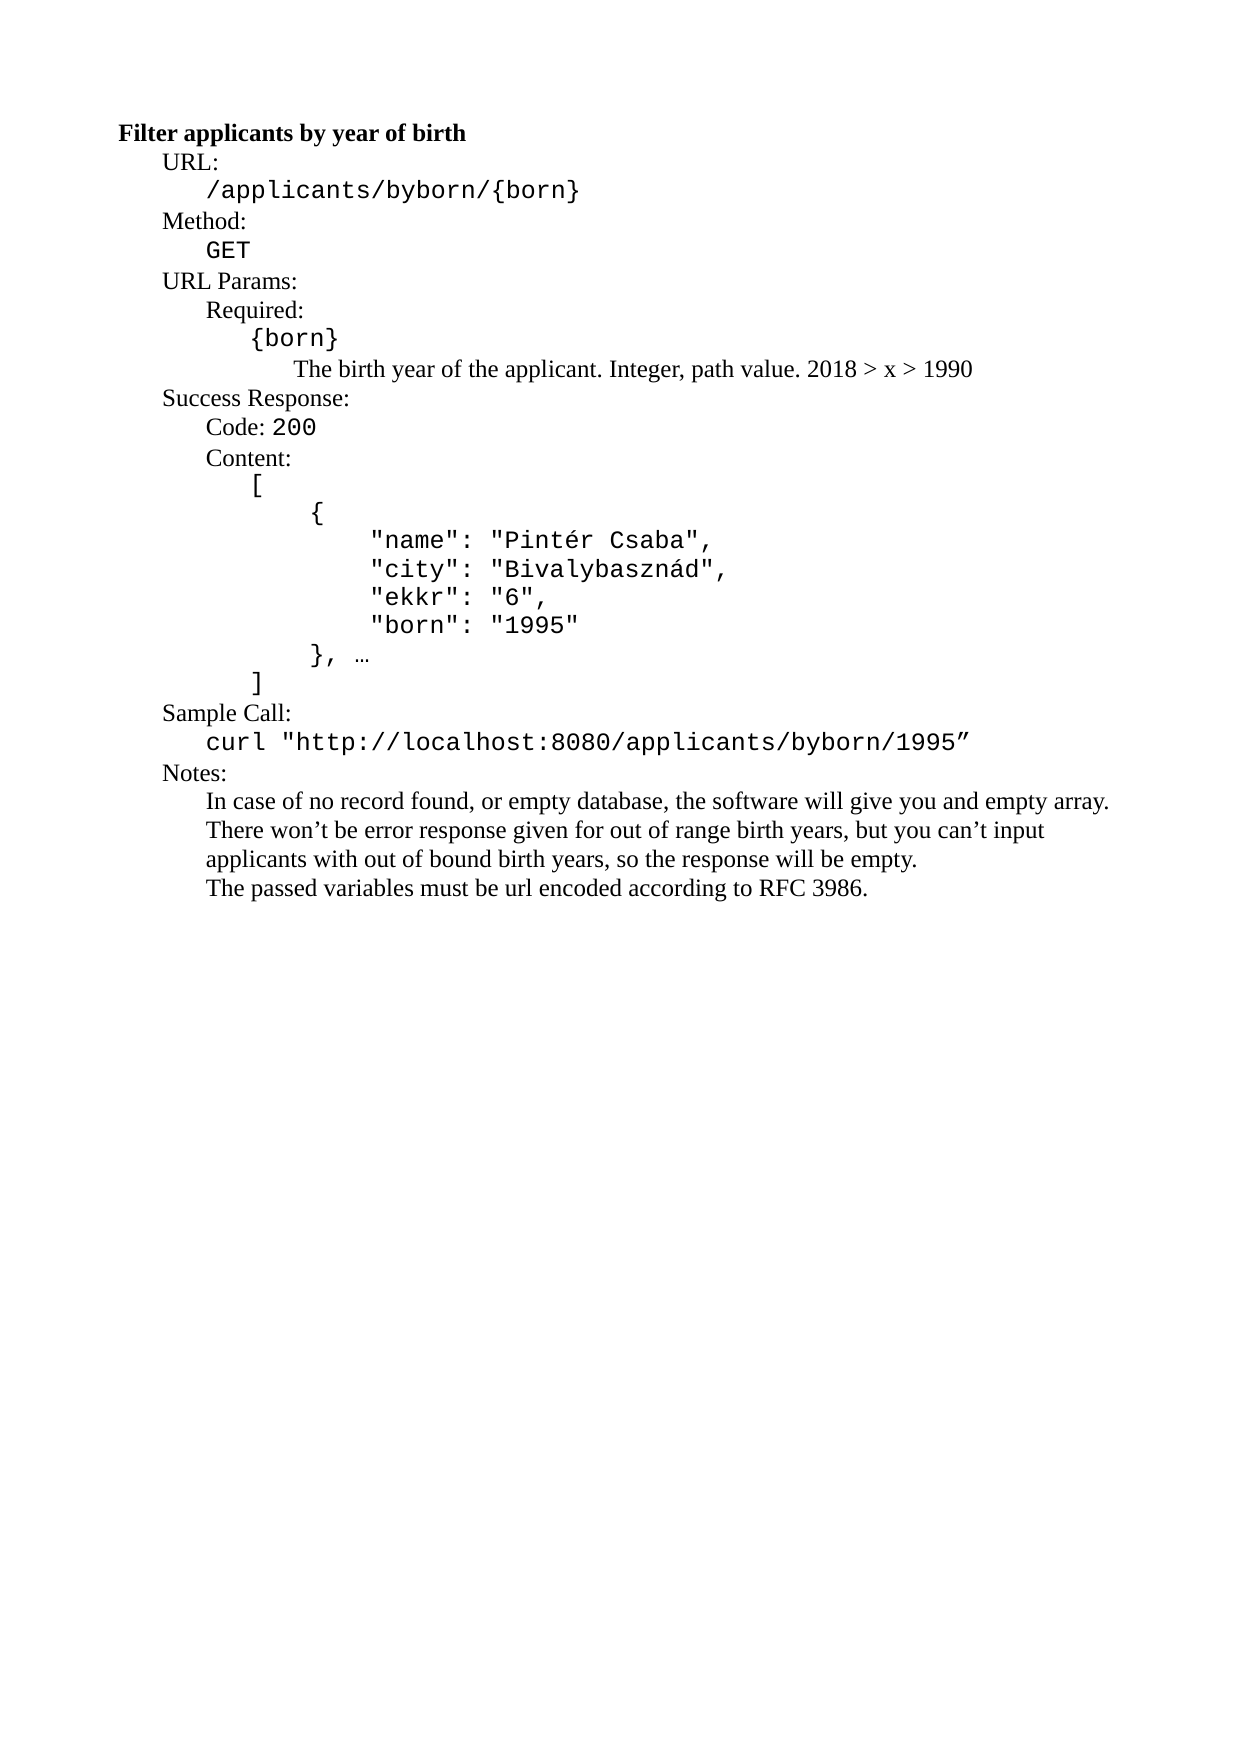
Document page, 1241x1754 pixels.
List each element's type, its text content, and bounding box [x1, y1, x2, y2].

text URL: [118, 147, 1122, 176]
text Required: [118, 295, 1122, 323]
text URL Params: [118, 266, 1122, 295]
text Success Response: [118, 383, 1122, 412]
text /applicants/byborn/{born} [118, 176, 1122, 206]
text "ekkr": "6", [118, 585, 1122, 613]
text Content: [118, 443, 1122, 471]
text "born": "1995" [118, 613, 1122, 641]
text Code: 200 [118, 412, 1122, 443]
text GET [118, 235, 1122, 266]
text Notes: [118, 758, 1122, 786]
text { [118, 500, 1122, 528]
text Method: [118, 206, 1122, 235]
text In case of no record found, or empty database, the software will give you and empty array. [118, 786, 1122, 815]
text The birth year of the applicant. Integer, path value. 2018 > x > 1990 [118, 354, 1122, 383]
text curl "http://localhost:8080/applicants/byborn/1995” [118, 727, 1122, 758]
text }, … [118, 641, 1122, 670]
text Sample Call: [118, 698, 1122, 727]
text ] [118, 670, 1122, 698]
text There won’t be error response given for out of range birth years, but you can’t input applicants with out of bound birth years, so the response will be empty. [118, 815, 1122, 873]
text "city": "Bivalybasznád", [118, 556, 1122, 585]
text "name": "Pintér Csaba", [118, 528, 1122, 556]
text The passed variables must be url encoded according to RFC 3986. [118, 873, 1122, 901]
text [ [118, 471, 1122, 500]
text {born} [118, 323, 1122, 354]
text Filter applicants by year of birth [118, 118, 1122, 147]
